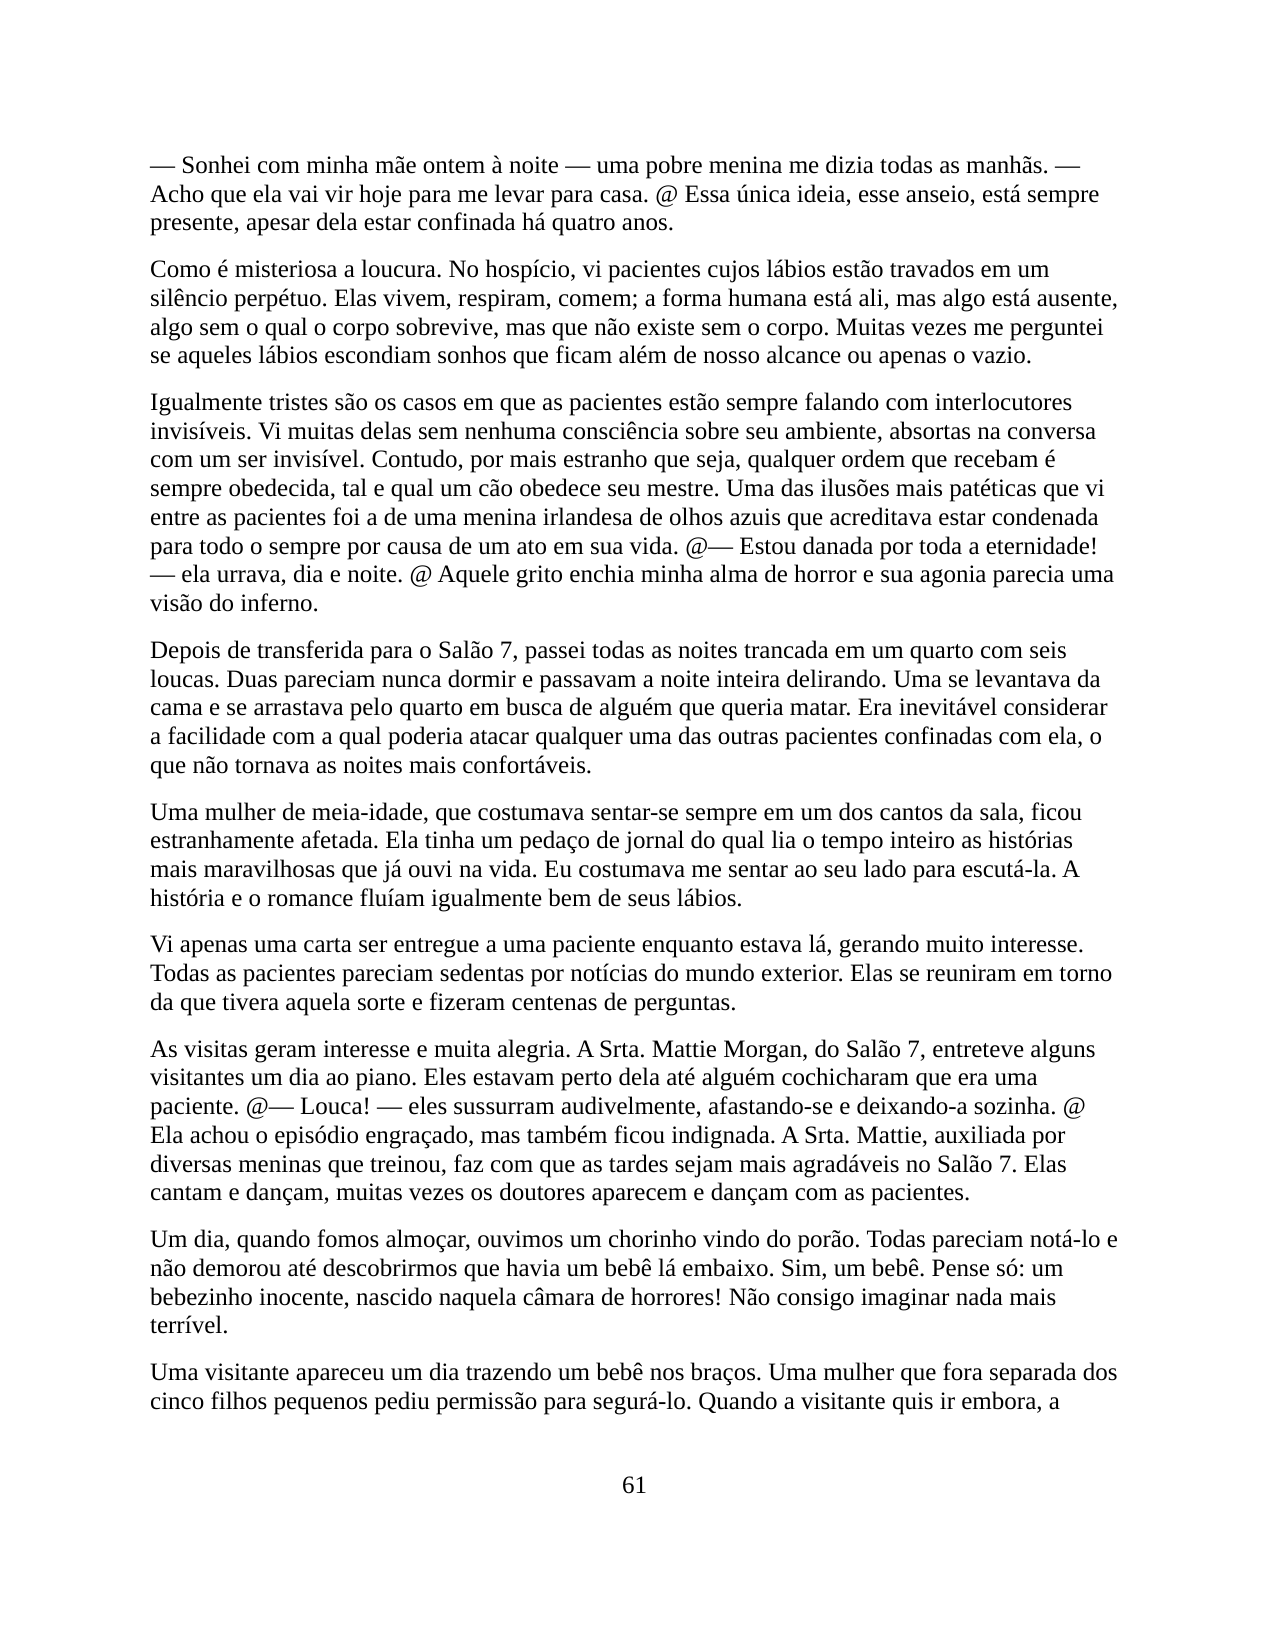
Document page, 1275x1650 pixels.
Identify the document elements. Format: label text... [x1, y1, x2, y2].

text Um dia, quando fomos almoçar, ouvimos um chorinho vindo do porão. Todas pareciam notá-lo e não demorou até descobrirmos que havia um bebê lá embaixo. Sim, um bebê. Pense só: um bebezinho inocente, nascido naquela câmara de horrores! Não consigo imaginar nada mais terrível. [150, 1224, 1125, 1339]
text Como é misteriosa a loucura. No hospício, vi pacientes cujos lábios estão travados em um silêncio perpétuo. Elas vivem, respiram, comem; a forma humana está ali, mas algo está ausente, algo sem o qual o corpo sobrevive, mas que não existe sem o corpo. Muitas vezes me perguntei se aqueles lábios escondiam sonhos que ficam além de nosso alcance ou apenas o vazio. [150, 254, 1125, 369]
text — Sonhei com minha mãe ontem à noite — uma pobre menina me dizia todas as manhãs. — Acho que ela vai vir hoje para me levar para casa. @ Essa única ideia, esse anseio, está sempre presente, apesar dela estar confinada há quatro anos. [150, 150, 1125, 236]
text Uma visitante apareceu um dia trazendo um bebê nos braços. Uma mulher que fora separada dos cinco filhos pequenos pediu permissão para segurá-lo. Quando a visitante quis ir embora, a [150, 1357, 1125, 1414]
text Igualmente tristes são os casos em que as pacientes estão sempre falando com interlocutores invisíveis. Vi muitas delas sem nenhuma consciência sobre seu ambiente, absortas na conversa com um ser invisível. Contudo, por mais estranho que seja, qualquer ordem que recebam é sempre obedecida, tal e qual um cão obedece seu mestre. Uma das ilusões mais patéticas que vi entre as pacientes foi a de uma menina irlandesa de olhos azuis que acreditava estar condenada para todo o sempre por causa de um ato em sua vida. @— Estou danada por toda a eternidade! — ela urrava, dia e noite. @ Aquele grito enchia minha alma de horror e sua agonia parecia uma visão do inferno. [150, 387, 1125, 617]
text Depois de transferida para o Salão 7, passei todas as noites trancada em um quarto com seis loucas. Duas pareciam nunca dormir e passavam a noite inteira delirando. Uma se levantava da cama e se arrastava pelo quarto em busca de alguém que queria matar. Era inevitável considerar a facilidade com a qual poderia atacar qualquer uma das outras pacientes confinadas com ela, o que não tornava as noites mais confortáveis. [150, 635, 1125, 779]
text As visitas geram interesse e muita alegria. A Srta. Mattie Morgan, do Salão 7, entreteve alguns visitantes um dia ao piano. Eles estavam perto dela até alguém cochicharam que era uma paciente. @— Louca! — eles sussurram audivelmente, afastando-se e deixando-a sozinha. @ Ela achou o episódio engraçado, mas também ficou indignada. A Srta. Mattie, auxiliada por diversas meninas que treinou, faz com que as tardes sejam mais agradáveis no Salão 7. Elas cantam e dançam, muitas vezes os doutores aparecem e dançam com as pacientes. [150, 1034, 1125, 1206]
text Uma mulher de meia-idade, que costumava sentar-se sempre em um dos cantos da sala, ficou estranhamente afetada. Ela tinha um pedaço de jornal do qual lia o tempo inteiro as histórias mais maravilhosas que já ouvi na vida. Eu costumava me sentar ao seu lado para escutá-la. A história e o romance fluíam igualmente bem de seus lábios. [150, 797, 1125, 912]
text Vi apenas uma carta ser entregue a uma paciente enquanto estava lá, gerando muito interesse. Todas as pacientes pareciam sedentas por notícias do mundo exterior. Elas se reuniram em torno da que tivera aquela sorte e fizeram centenas de perguntas. [150, 929, 1125, 1016]
